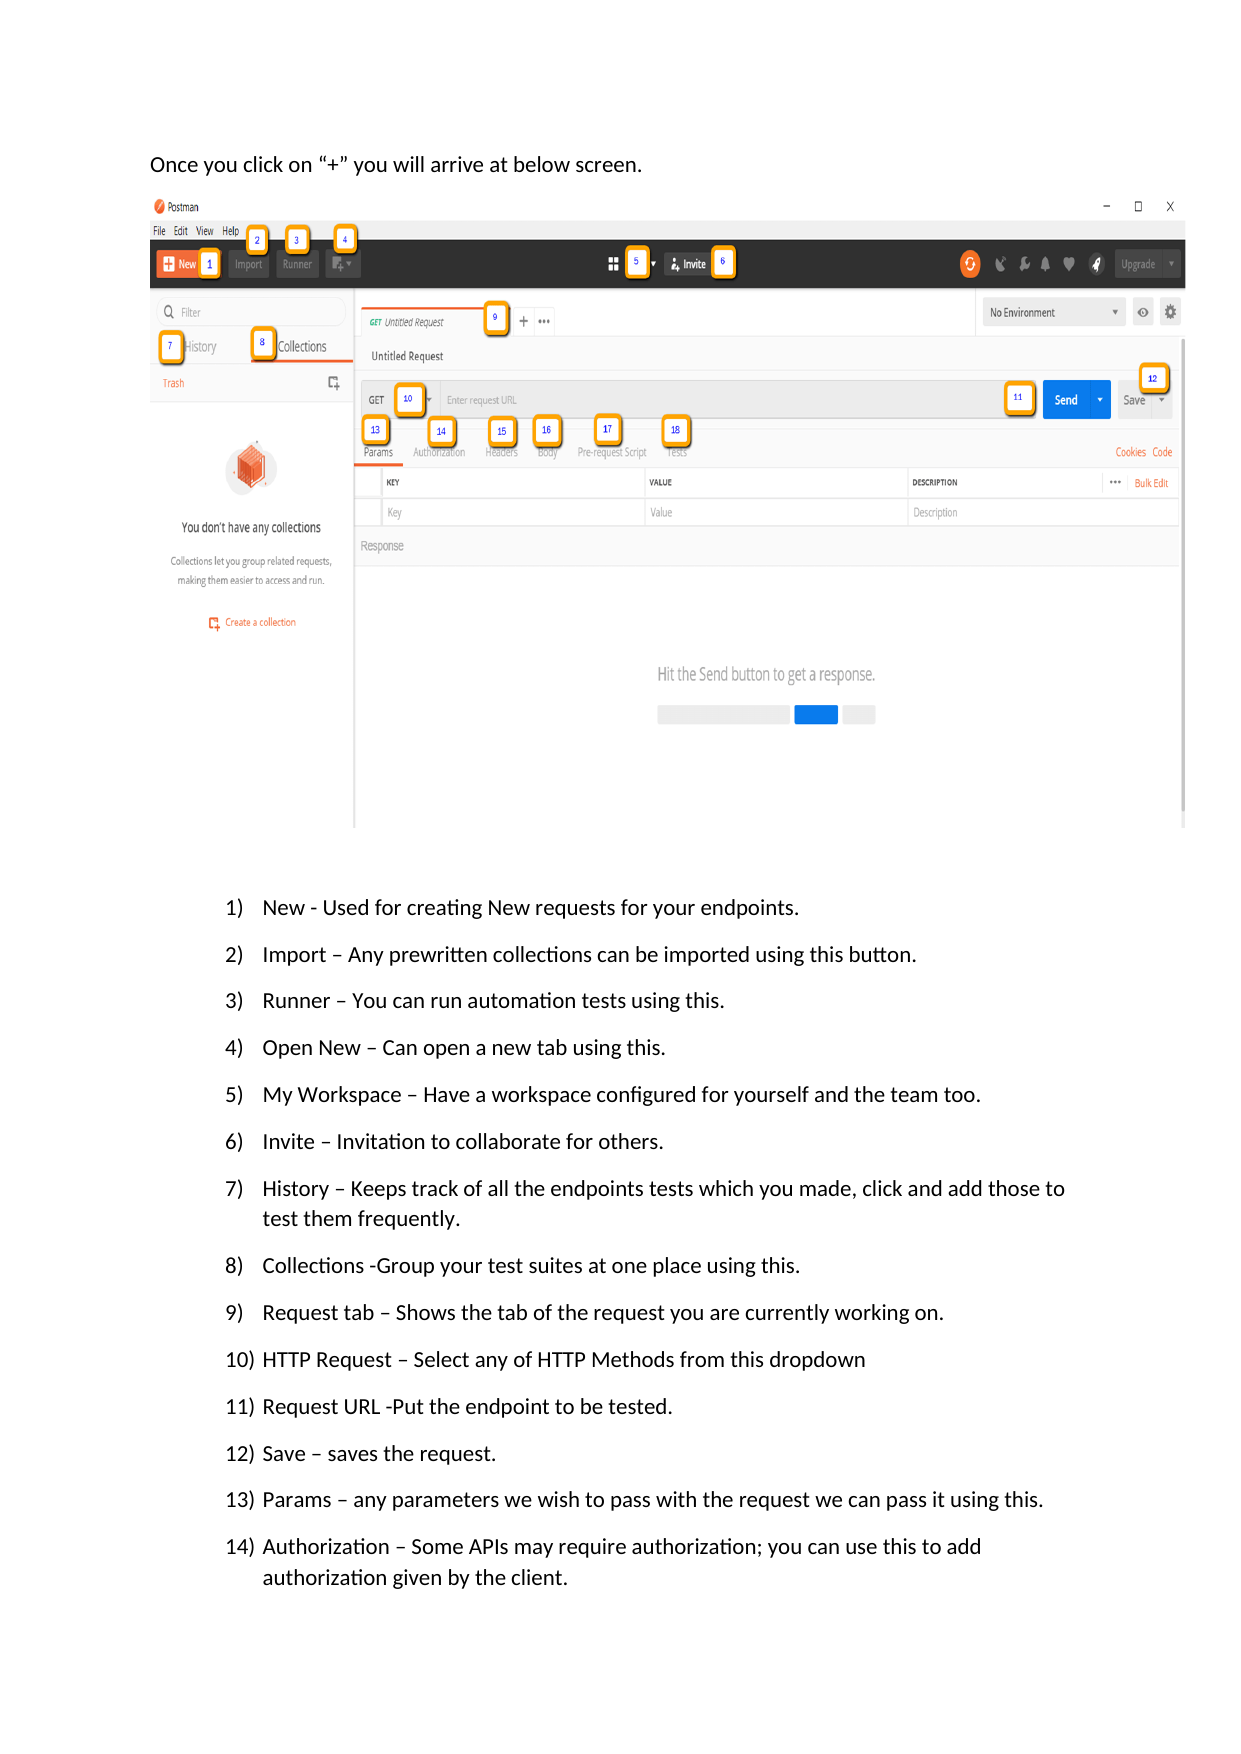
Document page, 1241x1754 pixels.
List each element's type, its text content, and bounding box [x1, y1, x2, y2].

list Request URL -Put the endpoint to be tested. [225, 1392, 1090, 1420]
list Runner – You can run automation tests using this. [225, 987, 1090, 1015]
list Request tab – Shows the tab of the request you are currently working on. [225, 1298, 1090, 1326]
list Save – saves the request. [225, 1439, 1090, 1467]
list HTTP Request – Select any of HTTP Methods from this dropdown [225, 1345, 1090, 1373]
text Once you click on “+” you will arrive at below screen. [150, 150, 1090, 178]
list Authorization – Some APIs may require authorization; you can use this to add authorization given by the client. [225, 1532, 1090, 1591]
list Collections -Group your test suites at one place using this. [225, 1251, 1090, 1279]
list Invite – Invitation to collaborate for others. [225, 1127, 1090, 1155]
list Open New – Can open a new tab using this. [225, 1033, 1090, 1062]
picture [150, 196, 1186, 828]
list History – Keeps track of all the endpoints tests which you made, click and add those to test them frequently. [225, 1174, 1090, 1232]
list Import – Any prewritten collections can be imported using this button. [225, 940, 1090, 968]
list My Workspace – Have a workspace configured for yourself and the team too. [225, 1080, 1090, 1108]
list Params – any parameters we wish to pass with the request we can pass it using this. [225, 1486, 1090, 1514]
list New - Used for creating New requests for your endpoints. [225, 893, 1090, 921]
